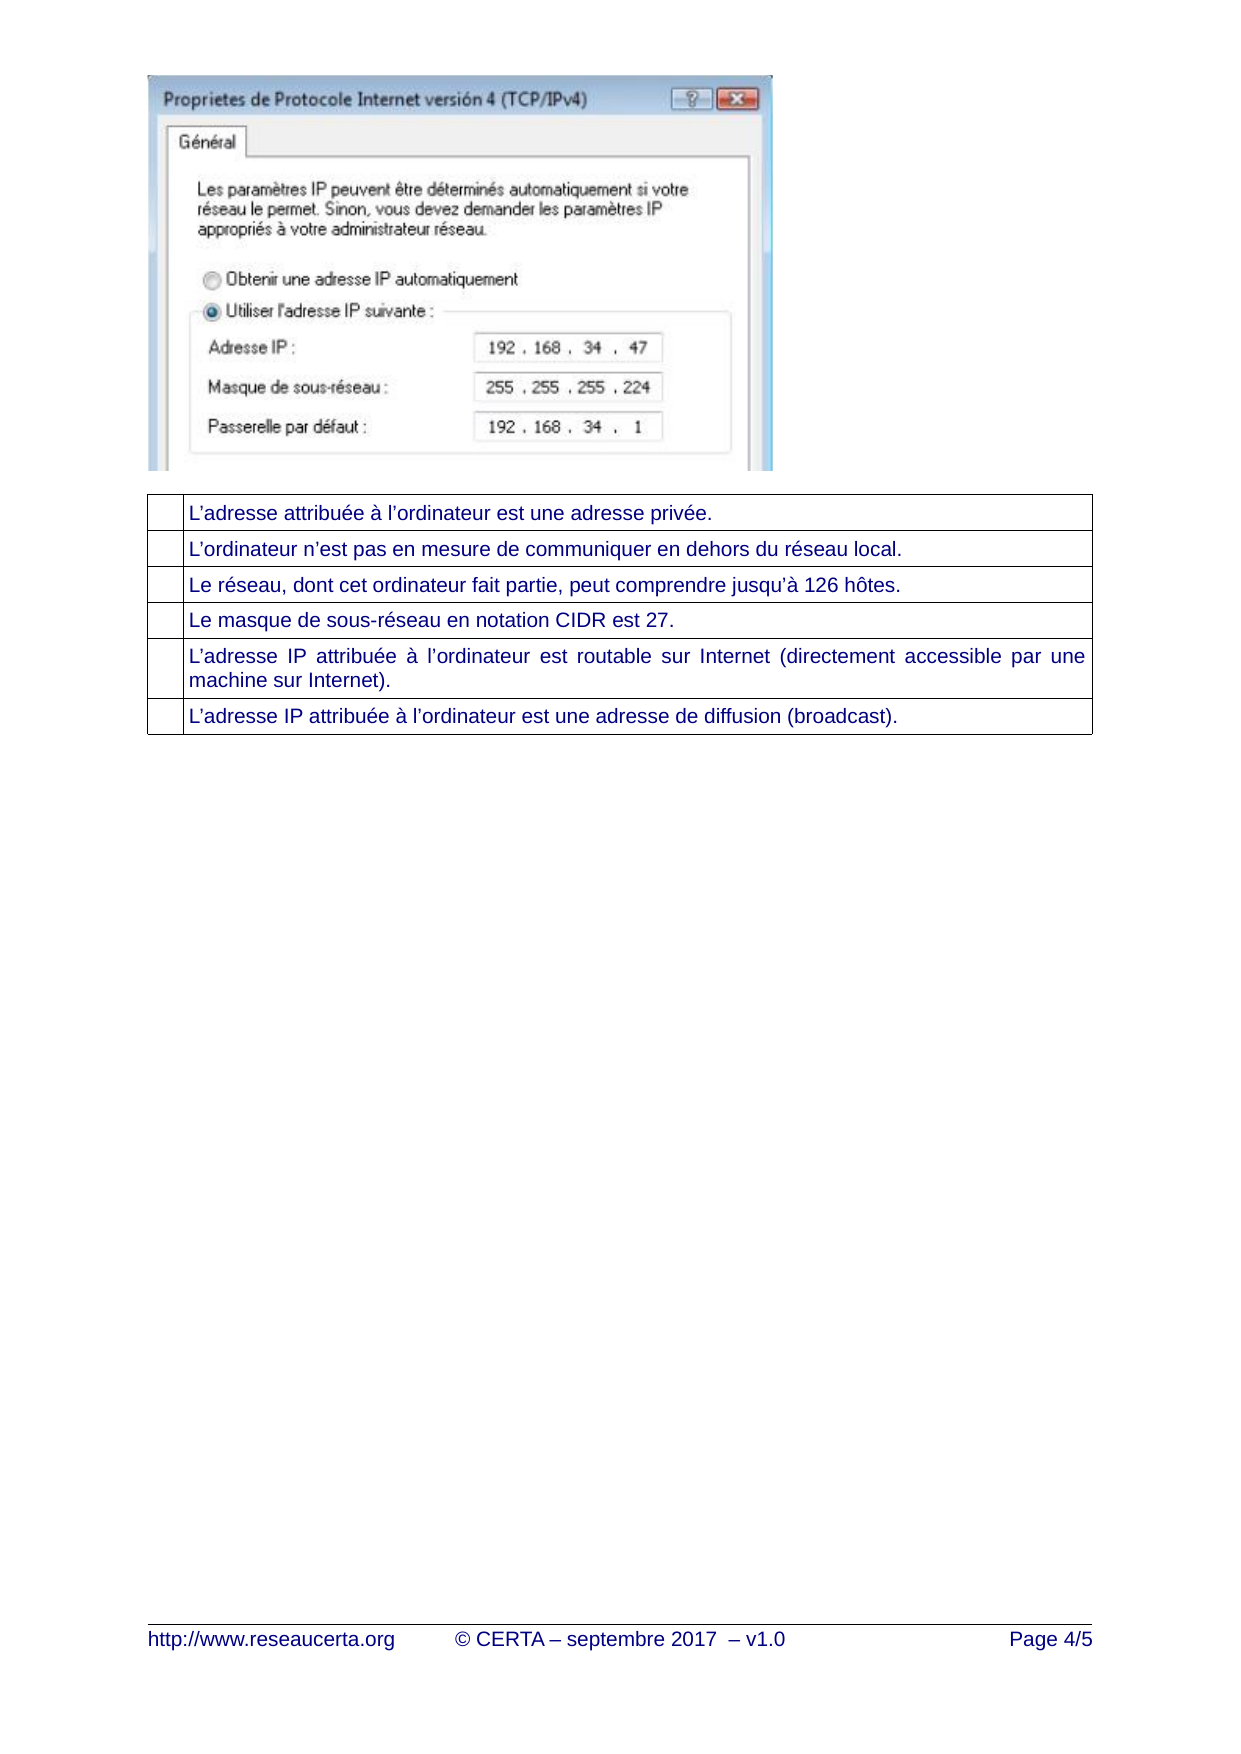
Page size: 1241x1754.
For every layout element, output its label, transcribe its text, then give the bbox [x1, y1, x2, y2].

table_cell [148, 531, 183, 566]
table_header [148, 495, 183, 530]
table_cell L’ordinateur n’est pas en mesure de communiquer en dehors du réseau local. [184, 531, 1092, 566]
table_cell Le réseau, dont cet ordinateur fait partie, peut comprendre jusqu’à 126 hôtes. [184, 567, 1092, 602]
table_cell L’adresse IP attribuée à l’ordinateur est routable sur Internet (directement accessible par une machine sur Internet). [184, 639, 1092, 698]
table_cell [148, 603, 183, 638]
table_cell L’adresse IP attribuée à l’ordinateur est une adresse de diffusion (broadcast). [184, 699, 1092, 734]
table_cell [148, 699, 183, 734]
table_cell Le masque de sous-réseau en notation CIDR est 27. [184, 603, 1092, 638]
table_cell [148, 567, 183, 602]
table_cell [148, 639, 183, 698]
table_header L’adresse attribuée à l’ordinateur est une adresse privée. [184, 495, 1092, 530]
